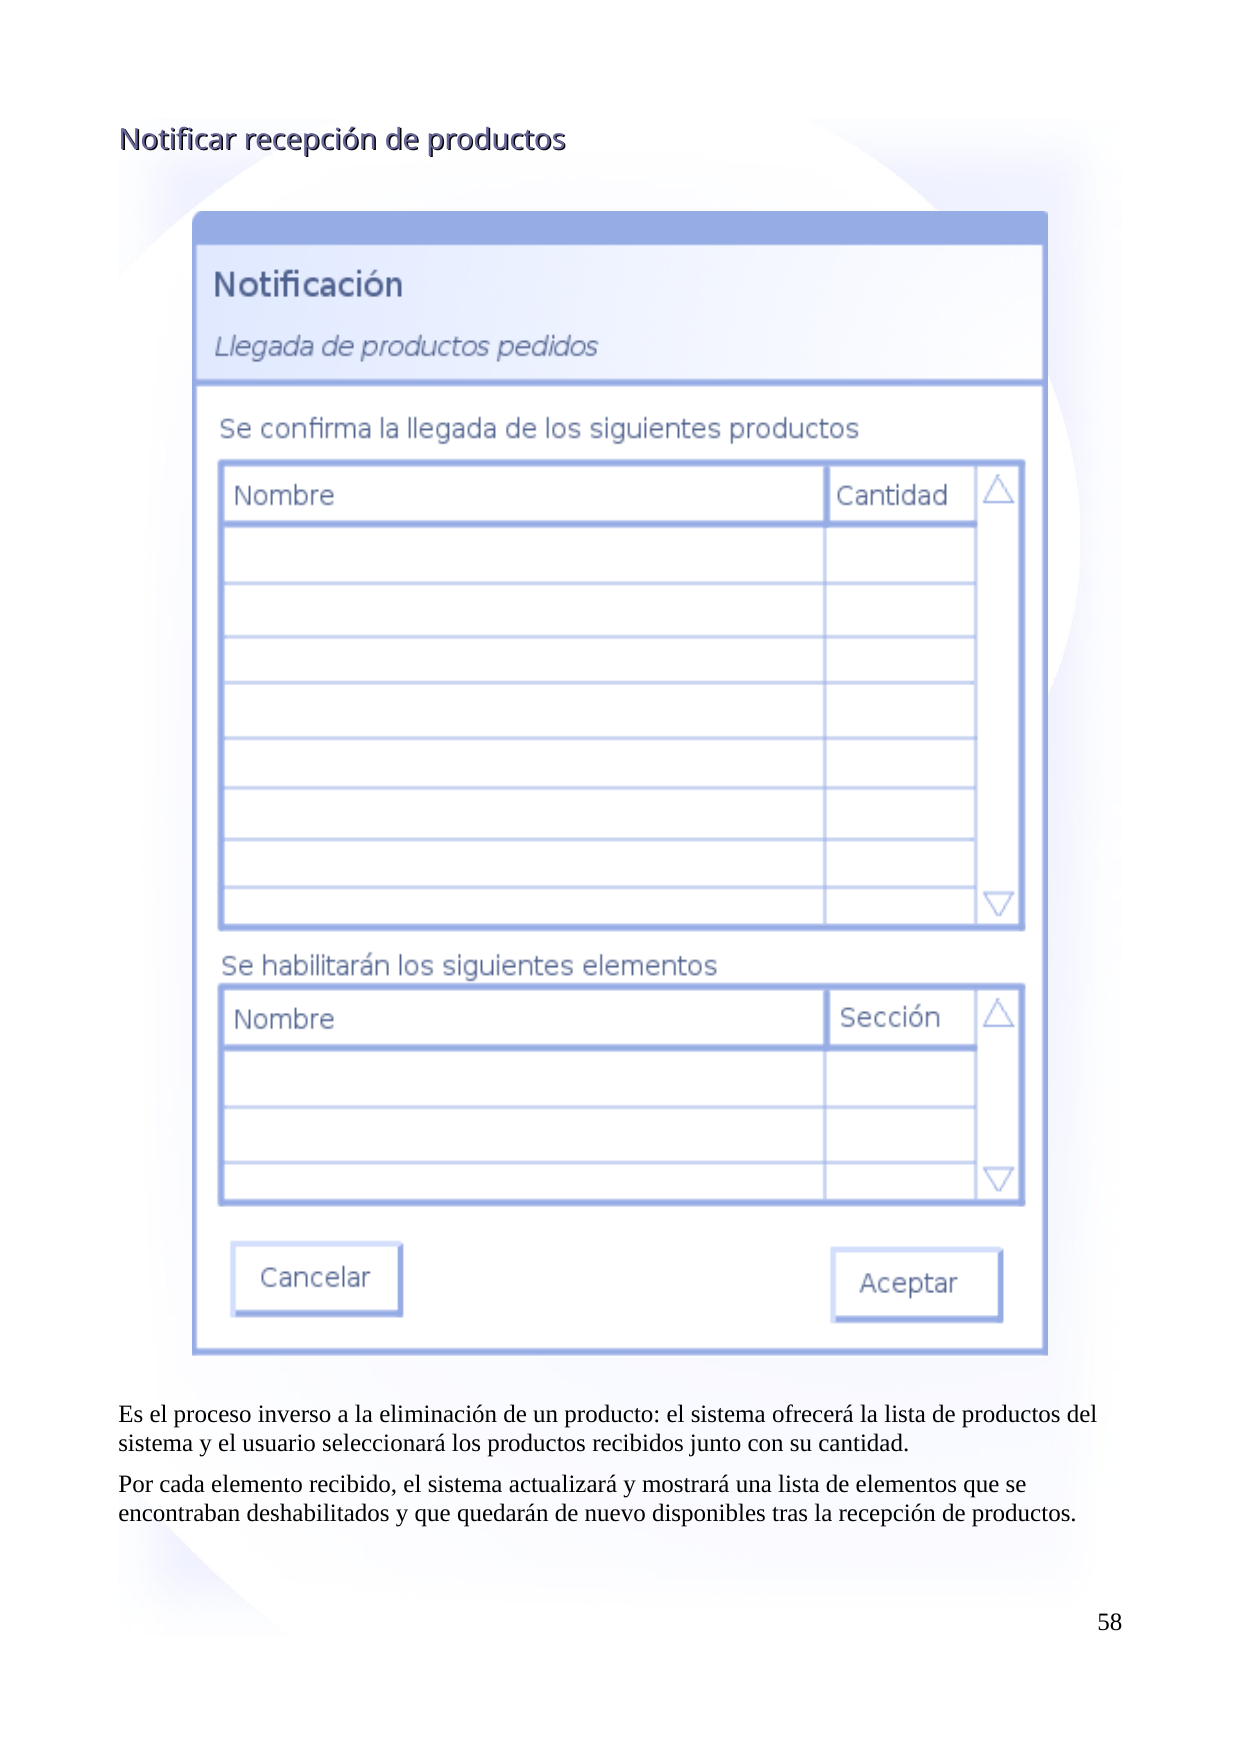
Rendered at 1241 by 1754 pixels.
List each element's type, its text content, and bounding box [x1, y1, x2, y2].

subtitle Notificar recepción de productos [118, 118, 1122, 158]
text Es el proceso inverso a la eliminación de un producto: el sistema ofrecerá la lista de productos del sistema y el usuario seleccionará los productos recibidos junto con su cantidad. [118, 1399, 1122, 1457]
picture [118, 1457, 1122, 1469]
picture [118, 1527, 1122, 1636]
text Por cada elemento recibido, el sistema actualizará y mostrará una lista de elementos que se encontraban deshabilitados y que quedarán de nuevo disponibles tras la recepción de productos. [118, 1469, 1122, 1527]
picture [118, 158, 1122, 1399]
